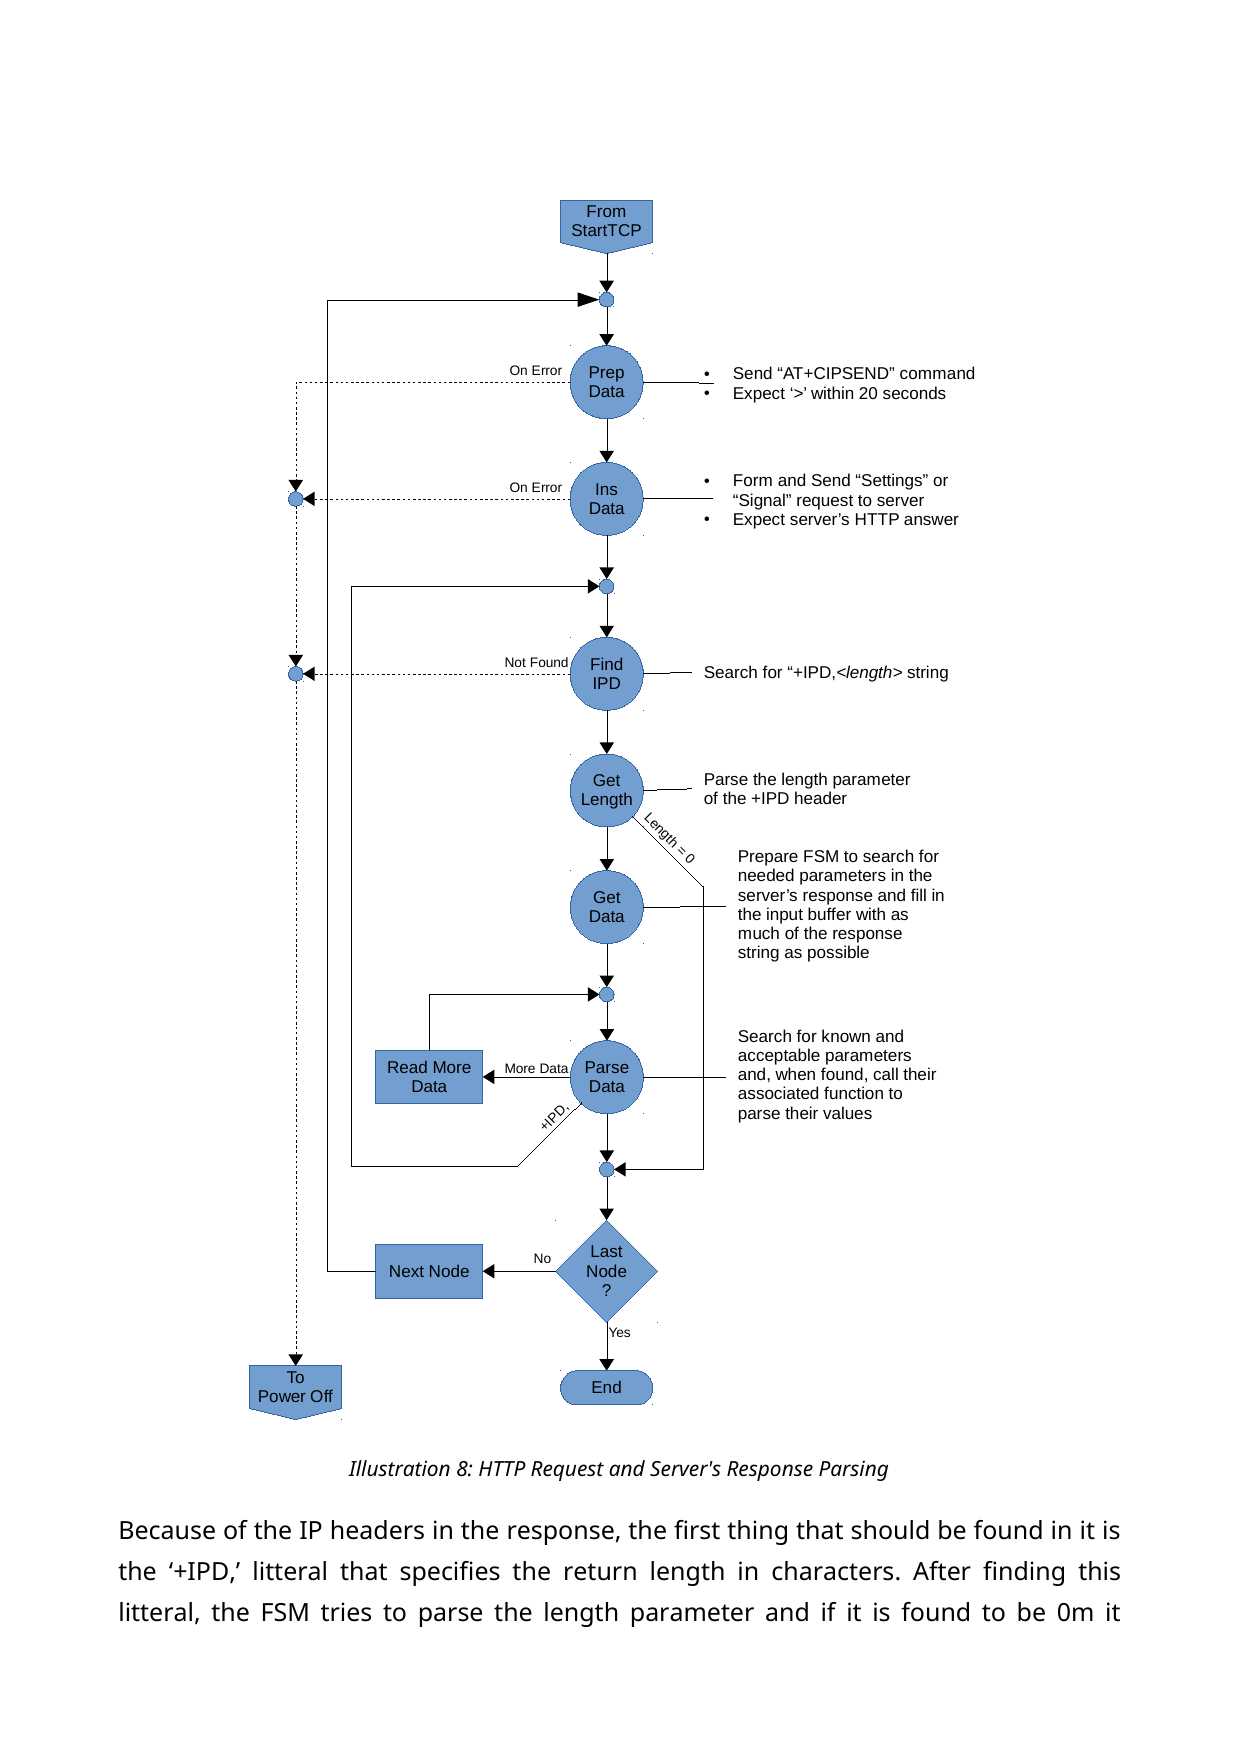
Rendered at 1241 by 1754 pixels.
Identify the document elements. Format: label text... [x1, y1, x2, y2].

text Illustration 8: HTTP Request and Server's Response Parsing [236, 1426, 1004, 1482]
text Because of the IP headers in the response, the first thing that should be found in it is the ‘+IPD,’ litteral that specifies the return length in characters. After finding this litteral, the FSM tries to parse the length parameter and if it is found to be 0m it proceeds to the request for the next node. There is no need to restart a TCP connection to the serverm as this is already established and not closed. [118, 173, 1122, 1628]
